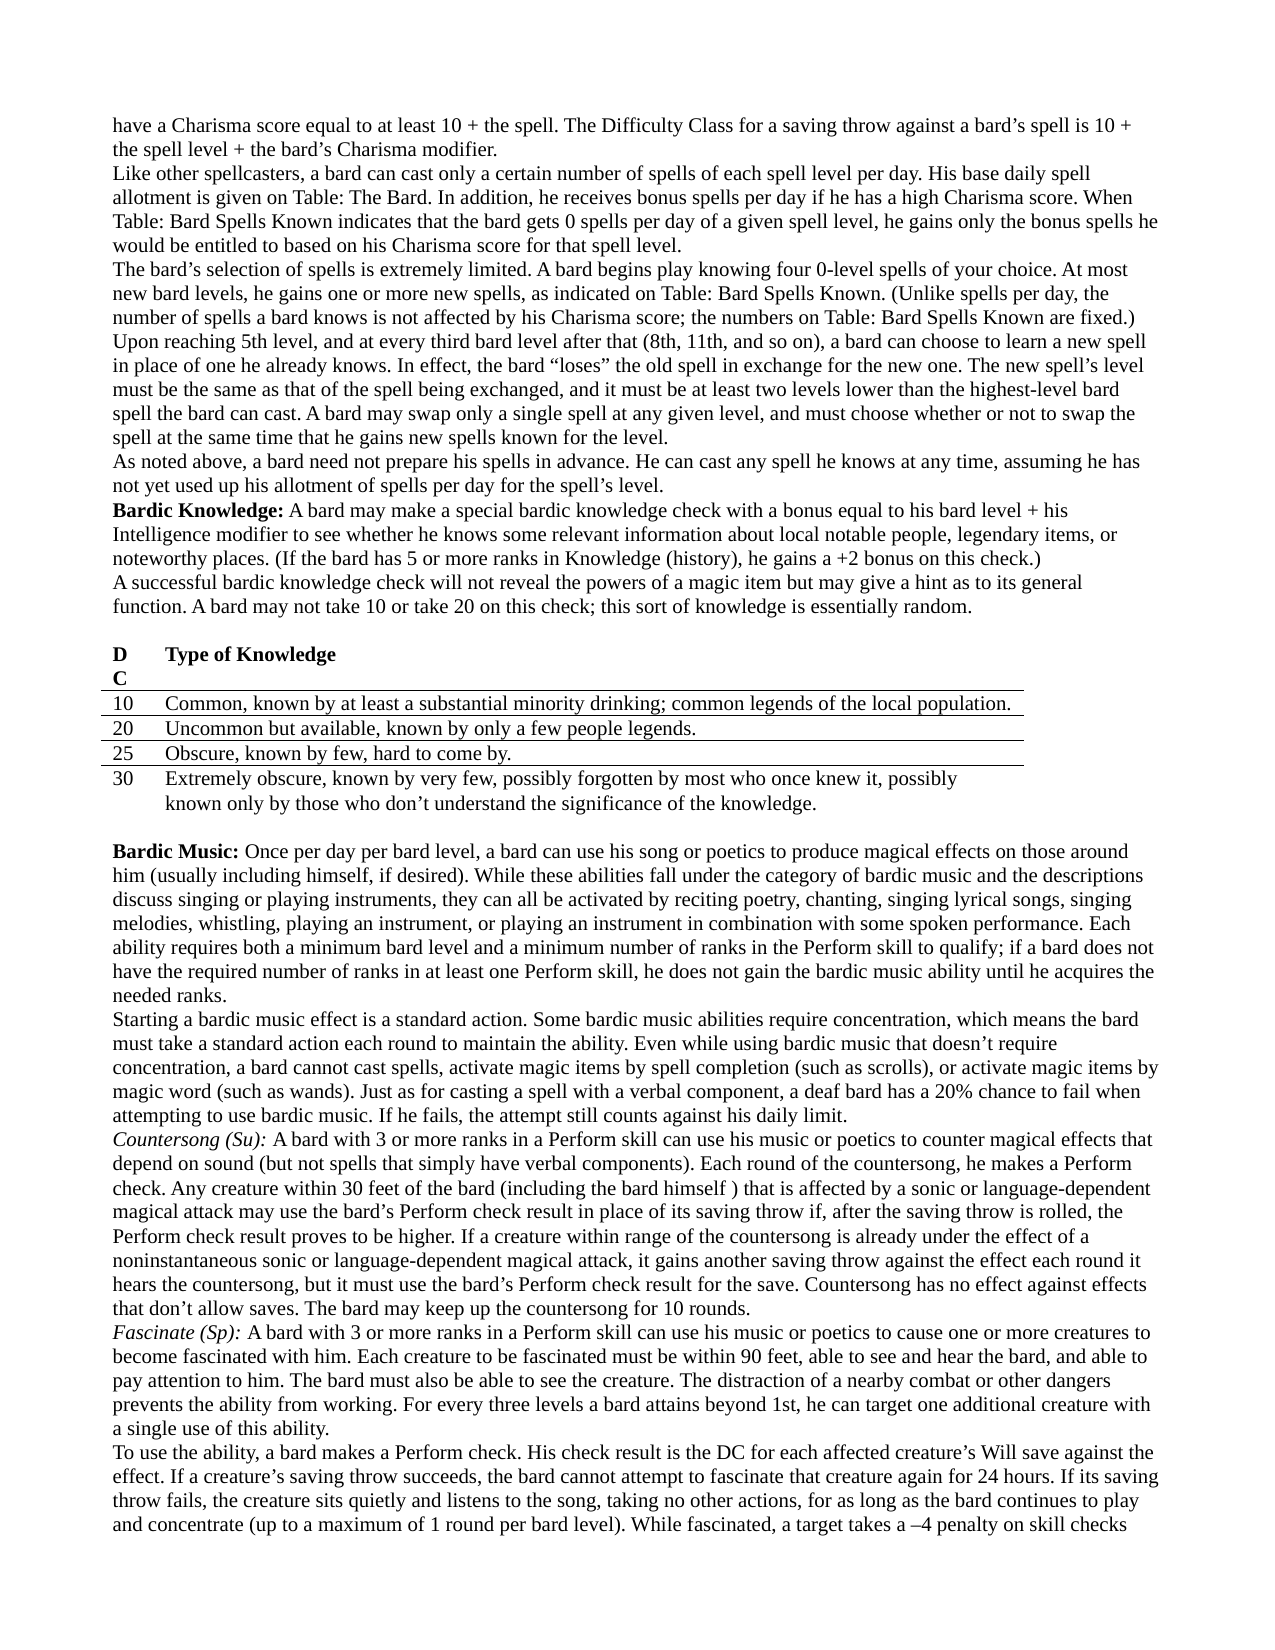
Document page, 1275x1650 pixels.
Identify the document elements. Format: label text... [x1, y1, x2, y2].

table_cell 20 [101, 716, 154, 740]
table_cell 10 [101, 691, 154, 715]
text To use the ability, a bard makes a Perform check. His check result is the DC for each affected creature’s Will save against the effect. If a creature’s saving throw succeeds, the bard cannot attempt to fascinate that creature again for 24 hours. If its saving throw fails, the creature sits quietly and listens to the song, taking no other actions, for as long as the bard continues to play and concentrate (up to a maximum of 1 round per bard level). While fascinated, a target takes a –4 penalty on skill checks [112, 1440, 1162, 1536]
text Like other spellcasters, a bard can cast only a certain number of spells of each spell level per day. His base daily spell allotment is given on Table: The Bard. In addition, he receives bonus spells per day if he has a high Charisma score. When Table: Bard Spells Known indicates that the bard gets 0 spells per day of a given spell level, he gains only the bonus spells he would be entitled to based on his Charisma score for that spell level. [112, 161, 1162, 257]
text have a Charisma score equal to at least 10 + the spell. The Difficulty Class for a saving throw against a bard’s spell is 10 + the spell level + the bard’s Charisma modifier. [112, 112, 1162, 161]
text Bardic Knowledge: A bard may make a special bardic knowledge check with a bonus equal to his bard level + his Intelligence modifier to see whether he knows some relevant information about local notable people, legendary items, or noteworthy places. (If the bard has 5 or more ranks in Knowledge (history), he gains a +2 bonus on this check.) [112, 497, 1162, 570]
text Countersong (Su): A bard with 3 or more ranks in a Perform skill can use his music or poetics to counter magical effects that depend on sound (but not spells that simply have verbal components). Each round of the countersong, he makes a Perform check. Any creature within 30 feet of the bard (including the bard himself ) that is affected by a sonic or language-dependent magical attack may use the bard’s Perform check result in place of its saving throw if, after the saving throw is rolled, the Perform check result proves to be higher. If a creature within range of the countersong is already under the effect of a noninstantaneous sonic or language-dependent magical attack, it gains another saving throw against the effect each round it hears the countersong, but it must use the bard’s Perform check result for the save. Countersong has no effect against effects that don’t allow saves. The bard may keep up the countersong for 10 rounds. [112, 1127, 1162, 1320]
table_cell Uncommon but available, known by only a few people legends. [154, 716, 1024, 740]
table_header DC [101, 642, 154, 690]
text A successful bardic knowledge check will not reveal the powers of a magic item but may give a hint as to its general function. A bard may not take 10 or take 20 on this check; this sort of knowledge is essentially random. [112, 570, 1162, 618]
table_header Type of Knowledge [154, 642, 1024, 690]
text Upon reaching 5th level, and at every third bard level after that (8th, 11th, and so on), a bard can choose to learn a new spell in place of one he already knows. In effect, the bard “loses” the old spell in exchange for the new one. The new spell’s level must be the same as that of the spell being exchanged, and it must be at least two levels lower than the highest-level bard spell the bard can cast. A bard may swap only a single spell at any given level, and must choose whether or not to swap the spell at the same time that he gains new spells known for the level. [112, 329, 1162, 449]
text Bardic Music: Once per day per bard level, a bard can use his song or poetics to produce magical effects on those around him (usually including himself, if desired). While these abilities fall under the category of bardic music and the descriptions discuss singing or playing instruments, they can all be activated by reciting poetry, chanting, singing lyrical songs, singing melodies, whistling, playing an instrument, or playing an instrument in combination with some spoken performance. Each ability requires both a minimum bard level and a minimum number of ranks in the Perform skill to qualify; if a bard does not have the required number of ranks in at least one Perform skill, he does not gain the bardic music ability until he acquires the needed ranks. [112, 838, 1162, 1007]
text Fascinate (Sp): A bard with 3 or more ranks in a Perform skill can use his music or poetics to cause one or more creatures to become fascinated with him. Each creature to be fascinated must be within 90 feet, able to see and hear the bard, and able to pay attention to him. The bard must also be able to see the creature. The distraction of a nearby combat or other dangers prevents the ability from working. For every three levels a bard attains beyond 1st, he can target one additional creature with a single use of this ability. [112, 1320, 1162, 1440]
table_cell Obscure, known by few, hard to come by. [154, 741, 1024, 765]
text As noted above, a bard need not prepare his spells in advance. He can cast any spell he knows at any time, assuming he has not yet used up his allotment of spells per day for the spell’s level. [112, 449, 1162, 497]
table_cell 30 [101, 766, 154, 814]
text Starting a bardic music effect is a standard action. Some bardic music abilities require concentration, which means the bard must take a standard action each round to maintain the ability. Even while using bardic music that doesn’t require concentration, a bard cannot cast spells, activate magic items by spell completion (such as scrolls), or activate magic items by magic word (such as wands). Just as for casting a spell with a verbal component, a deaf bard has a 20% chance to fail when attempting to use bardic music. If he fails, the attempt still counts against his daily limit. [112, 1007, 1162, 1127]
table_cell 25 [101, 741, 154, 765]
table_cell Extremely obscure, known by very few, possibly forgotten by most who once knew it, possibly known only by those who don’t understand the significance of the knowledge. [154, 766, 1024, 814]
table_cell Common, known by at least a substantial minority drinking; common legends of the local population. [154, 691, 1024, 715]
text The bard’s selection of spells is extremely limited. A bard begins play knowing four 0-level spells of your choice. At most new bard levels, he gains one or more new spells, as indicated on Table: Bard Spells Known. (Unlike spells per day, the number of spells a bard knows is not affected by his Charisma score; the numbers on Table: Bard Spells Known are fixed.) [112, 257, 1162, 329]
